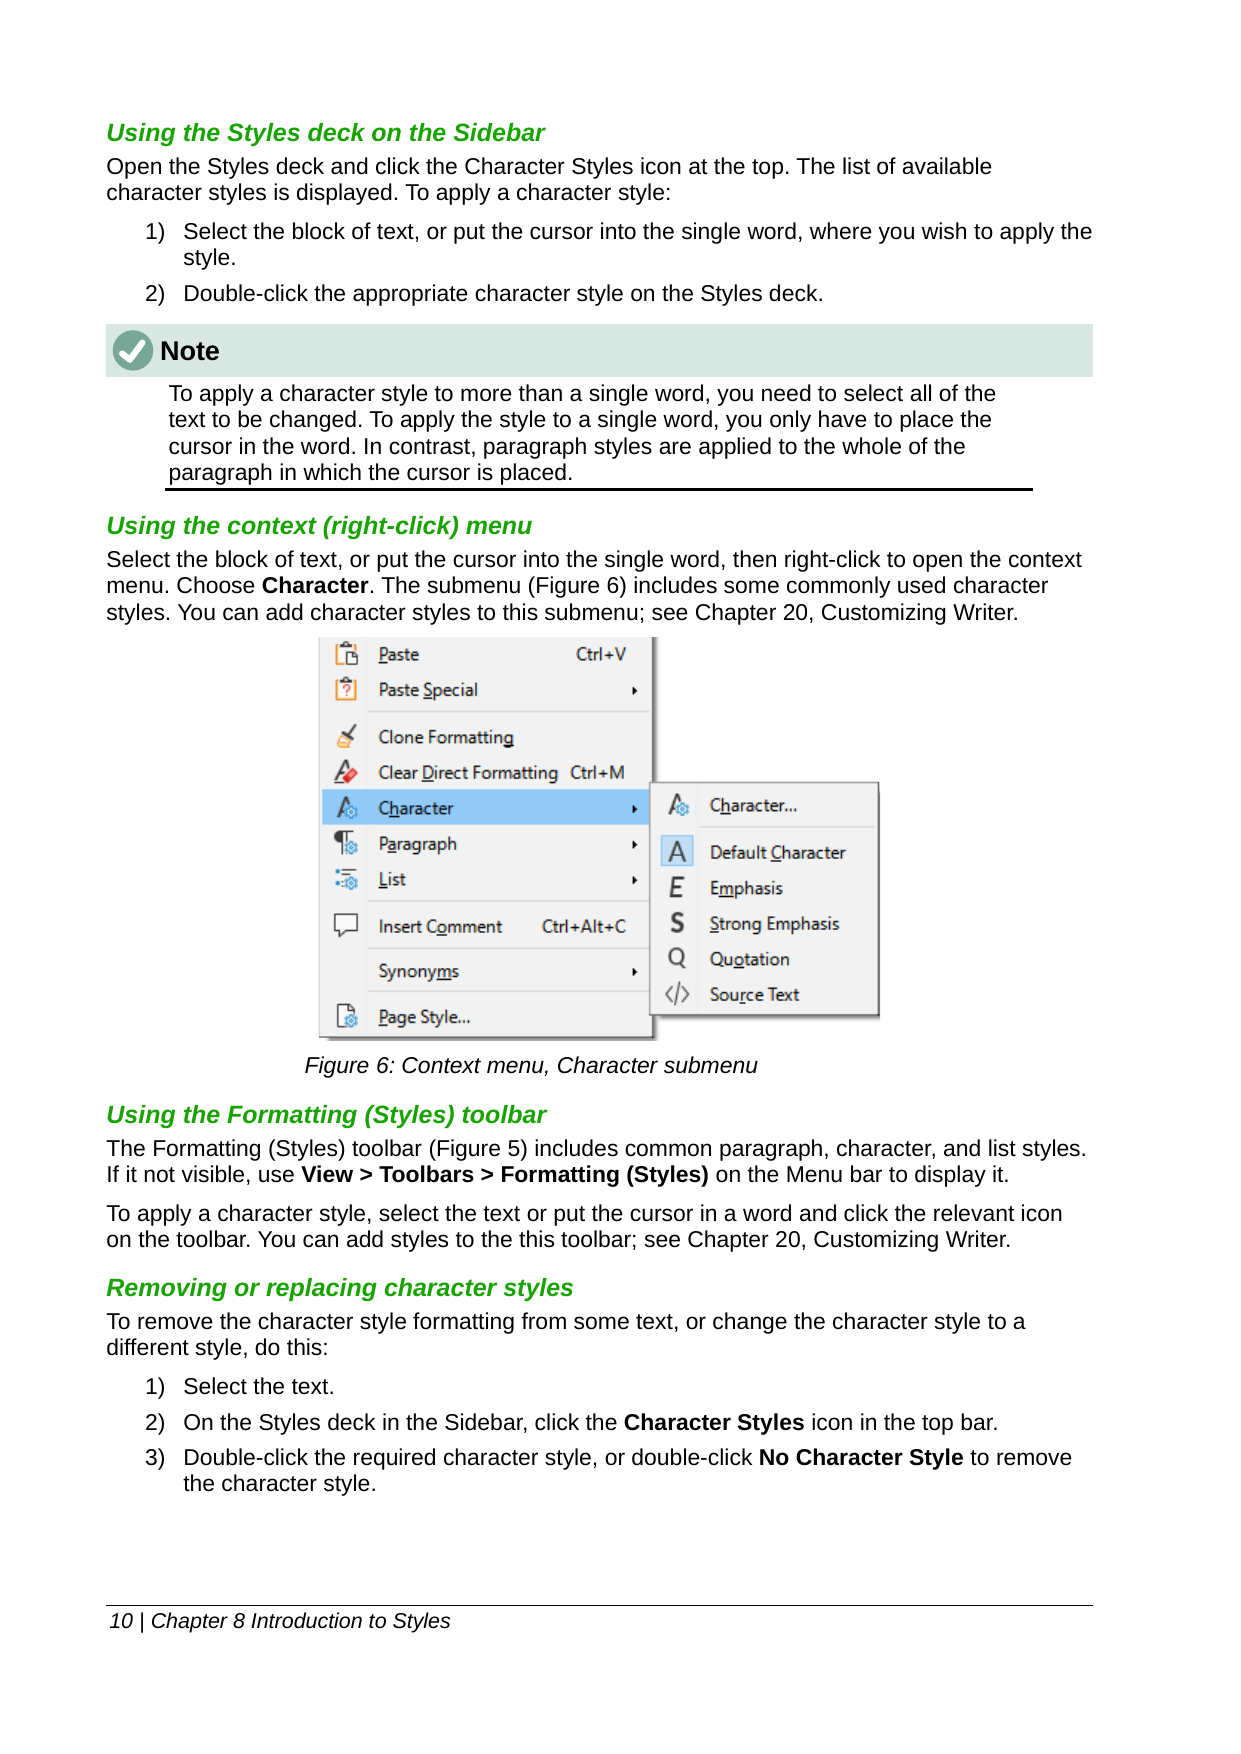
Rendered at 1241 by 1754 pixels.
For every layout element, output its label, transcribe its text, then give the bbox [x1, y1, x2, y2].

subtitle Using the Formatting (Styles) toolbar [106, 1100, 1093, 1129]
list Select the text. [165, 1373, 1093, 1399]
subtitle Using the context (right-click) menu [106, 511, 1093, 540]
subtitle Note [106, 324, 1093, 377]
list Double-click the required character style, or double-click No Character Style to remove the character style. [165, 1444, 1093, 1496]
text Select the block of text, or put the cursor into the single word, then right-click to open the context menu. Choose Character. The submenu (Figure 6) includes some commonly used character styles. You can add character styles to this submenu; see Chapter 20, Customizing Writer. [106, 546, 1093, 625]
list Open the Styles deck and click the Character Styles icon at the top. The list of available character styles is displayed. To apply a character style: [106, 153, 1093, 206]
text Figure 6: Context menu, Character submenu [304, 1052, 894, 1079]
subtitle Using the Styles deck on the Sidebar [106, 118, 1093, 147]
list Double-click the appropriate character style on the Styles deck. [165, 279, 1093, 306]
picture [318, 637, 881, 1041]
list To remove the character style formatting from some text, or change the character style to a different style, do this: [106, 1308, 1093, 1361]
list On the Styles deck in the Sidebar, click the Character Styles icon in the top bar. [165, 1408, 1093, 1435]
subtitle Removing or replacing character styles [106, 1273, 1093, 1302]
text The Formatting (Styles) toolbar (Figure 5) includes common paragraph, character, and list styles. If it not visible, use View > Toolbars > Formatting (Styles) on the Menu bar to display it. [106, 1135, 1093, 1187]
text To apply a character style, select the text or put the cursor in a word and click the relevant icon on the toolbar. You can add styles to the this toolbar; see Chapter 20, Customizing Writer. [106, 1200, 1093, 1253]
list Select the block of text, or put the cursor into the single word, where you wish to apply the style. [165, 218, 1093, 271]
text To apply a character style to more than a single word, you need to select all of the text to be changed. To apply the style to a single word, you only have to place the cursor in the word. In contrast, paragraph styles are applied to the whole of the paragraph in which the cursor is placed. [165, 377, 1033, 488]
